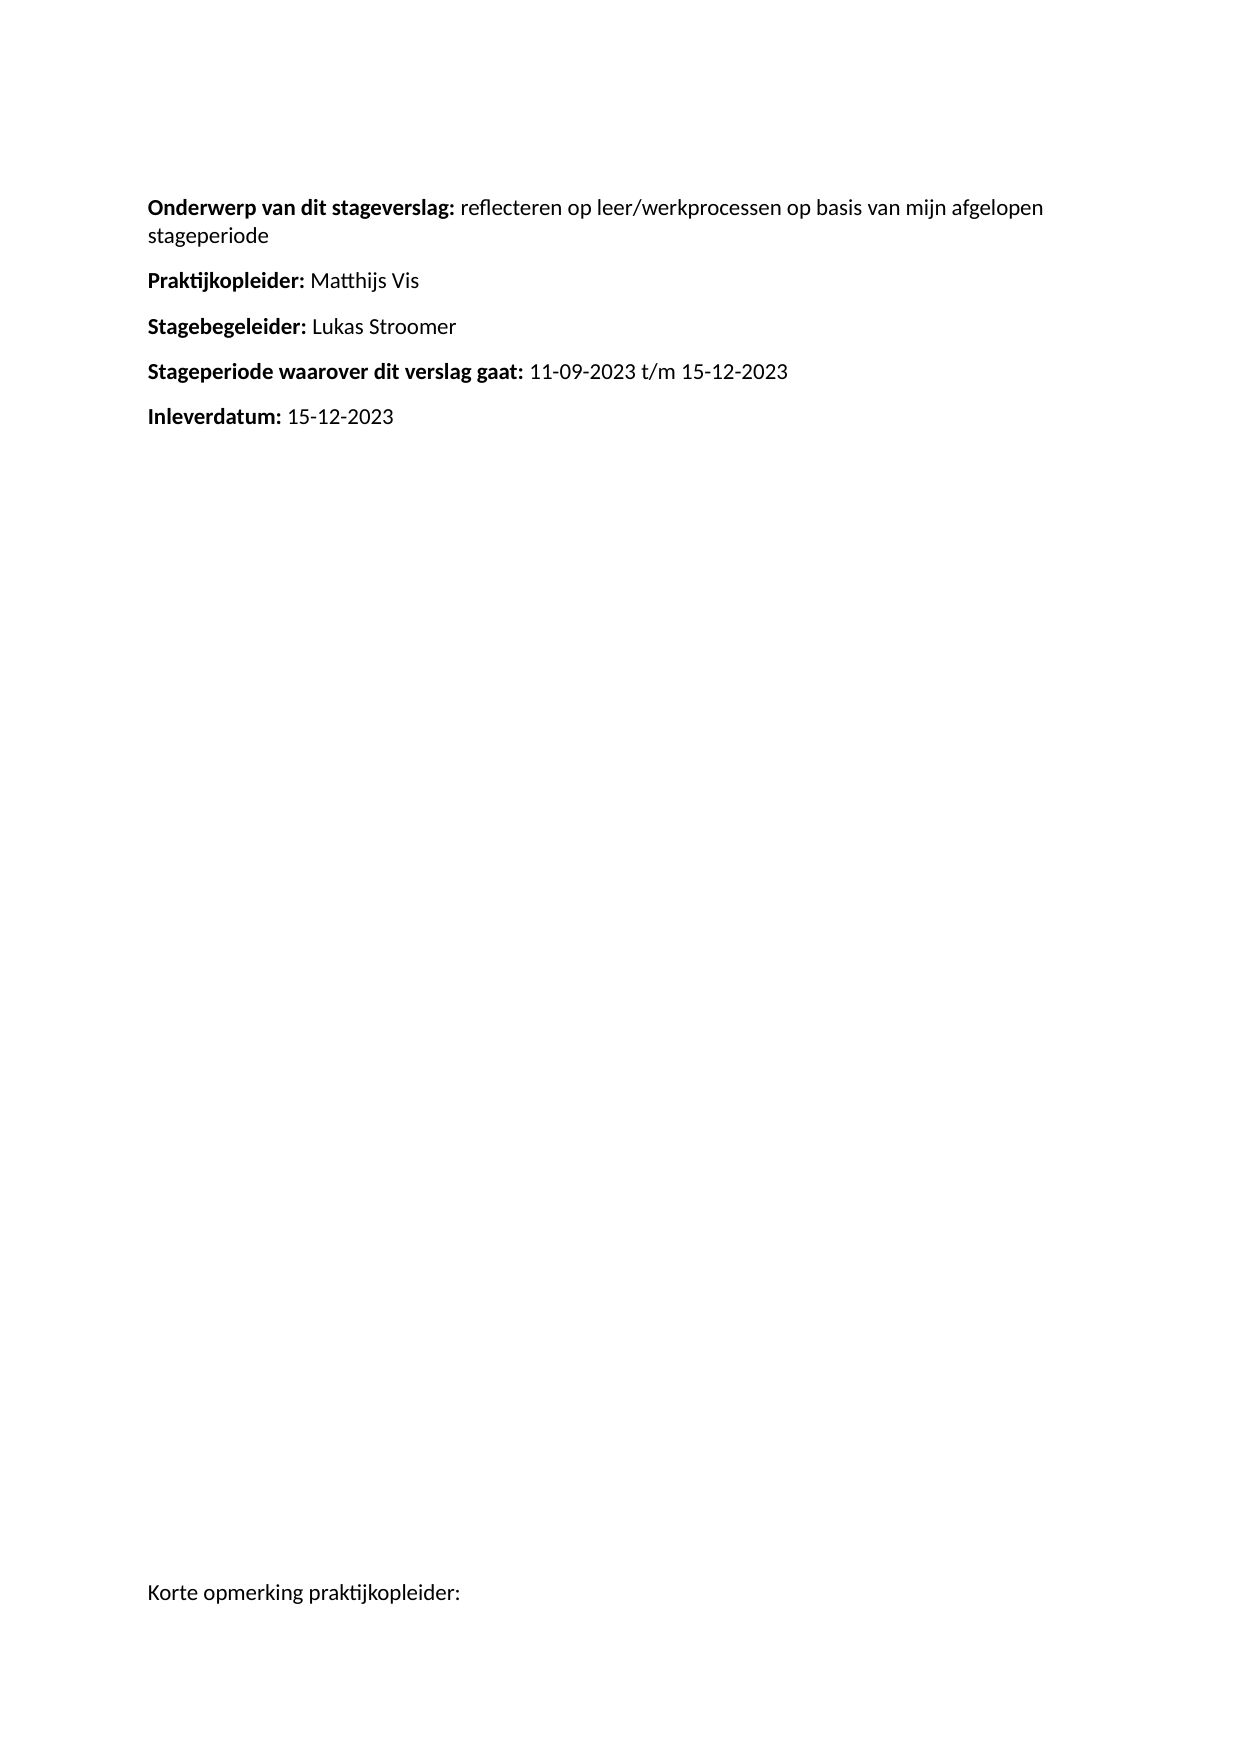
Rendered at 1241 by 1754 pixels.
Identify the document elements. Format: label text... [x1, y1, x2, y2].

text Korte opmerking praktijkopleider: [148, 1578, 1093, 1606]
text Onderwerp van dit stageverslag: reflecteren op leer/werkprocessen op basis van mijn afgelopen stageperiode [148, 193, 1093, 249]
text Inleverdatum: 15-12-2023 [148, 402, 1093, 430]
text Praktijkopleider: Matthijs Vis [148, 267, 1093, 294]
text Stageperiode waarover dit verslag gaat: 11-09-2023 t/m 15-12-2023 [148, 357, 1093, 385]
text Stagebegeleider: Lukas Stroomer [148, 312, 1093, 340]
